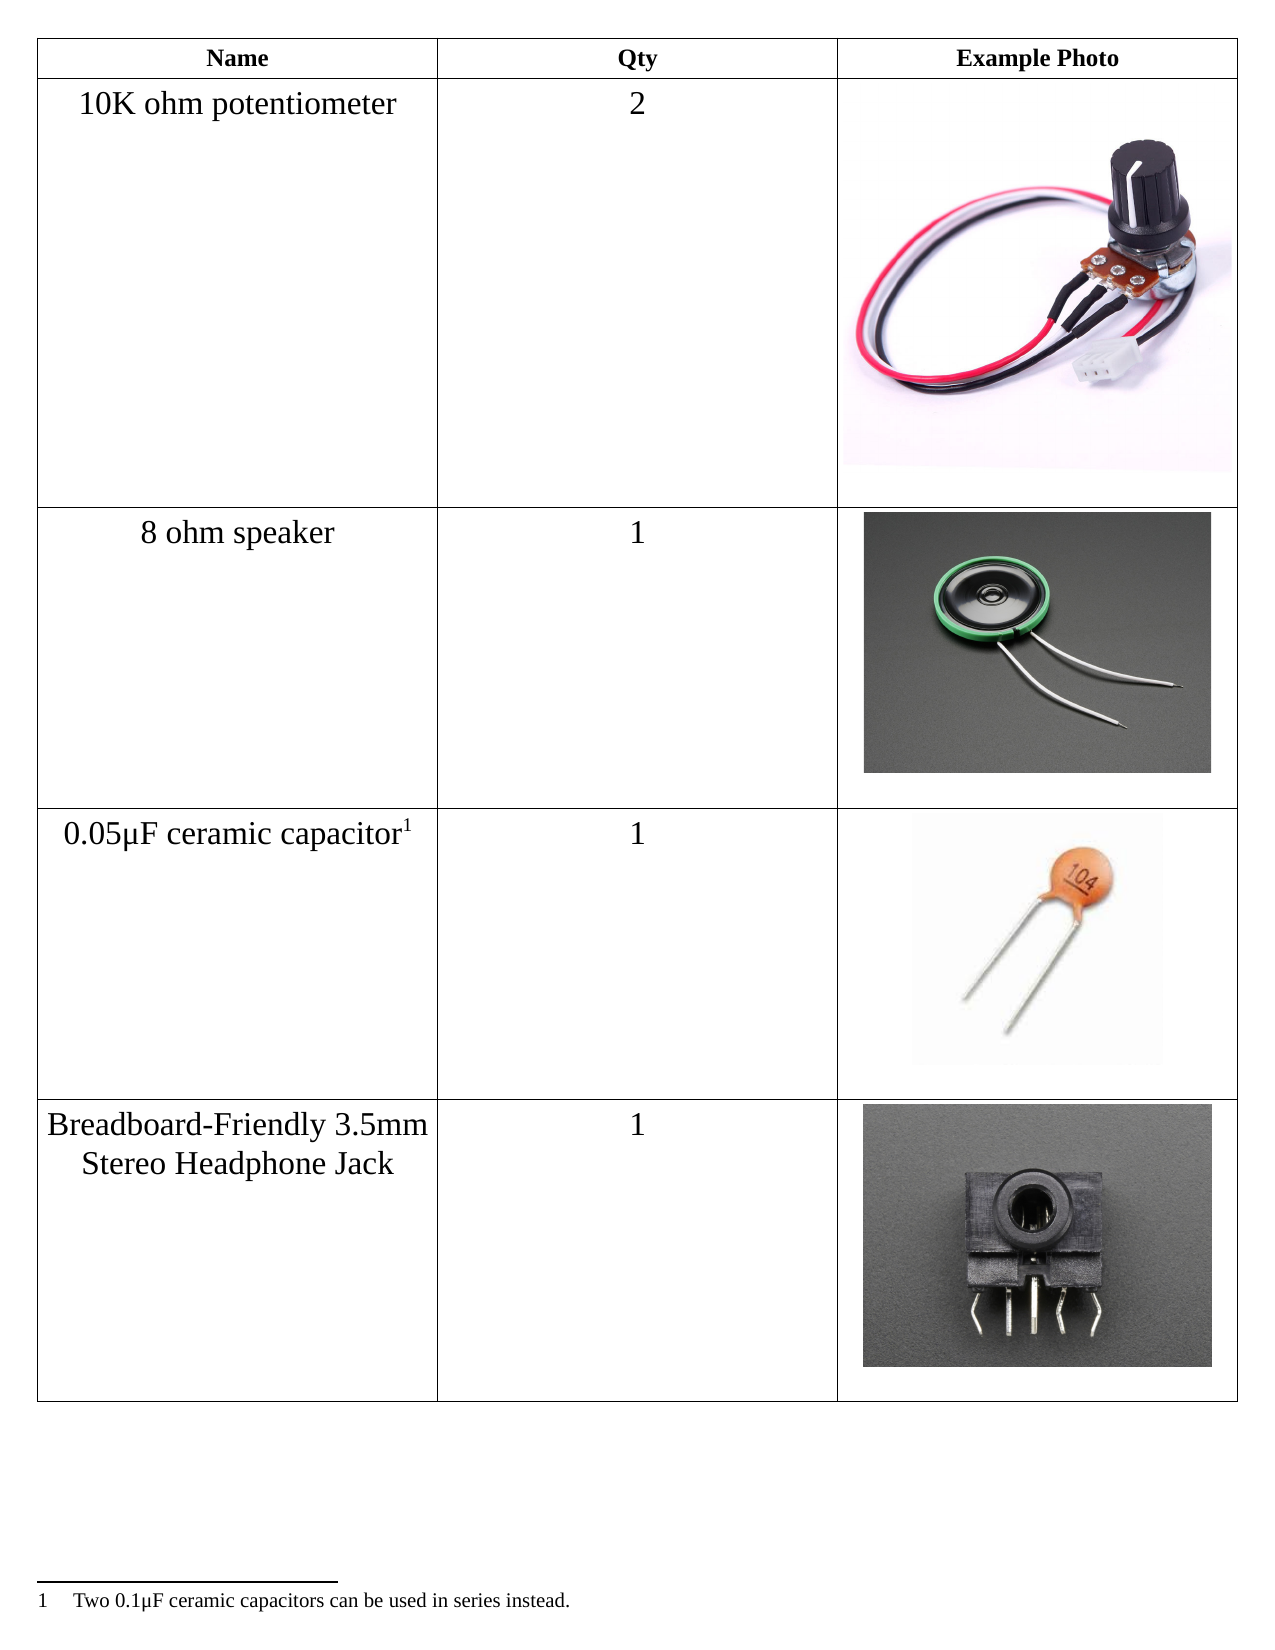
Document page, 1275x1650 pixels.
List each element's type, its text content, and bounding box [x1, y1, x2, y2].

table_cell Breadboard-Friendly 3.5mm Stereo Headphone Jack [38, 1100, 437, 1401]
table_cell 1 [438, 809, 837, 1099]
table_cell [838, 1100, 1237, 1401]
table_header Name [38, 39, 437, 78]
table_cell [838, 508, 1237, 512]
table_cell [838, 79, 1237, 507]
picture [843, 83, 1232, 473]
table_cell [838, 809, 1237, 1099]
table_cell 2 [438, 79, 837, 507]
picture [863, 512, 1212, 773]
table_cell 8 ohm speaker [38, 508, 437, 807]
table_cell 1 [438, 508, 837, 807]
picture [912, 813, 1163, 1065]
table_header Example Photo [838, 39, 1237, 78]
picture [863, 1104, 1212, 1367]
table_cell [838, 513, 1237, 807]
table_cell 10K ohm potentiometer [38, 79, 437, 507]
table_cell 0.05μF ceramic capacitor [38, 809, 437, 1099]
table_cell 1 [438, 1100, 837, 1401]
table_header Qty [438, 39, 837, 78]
